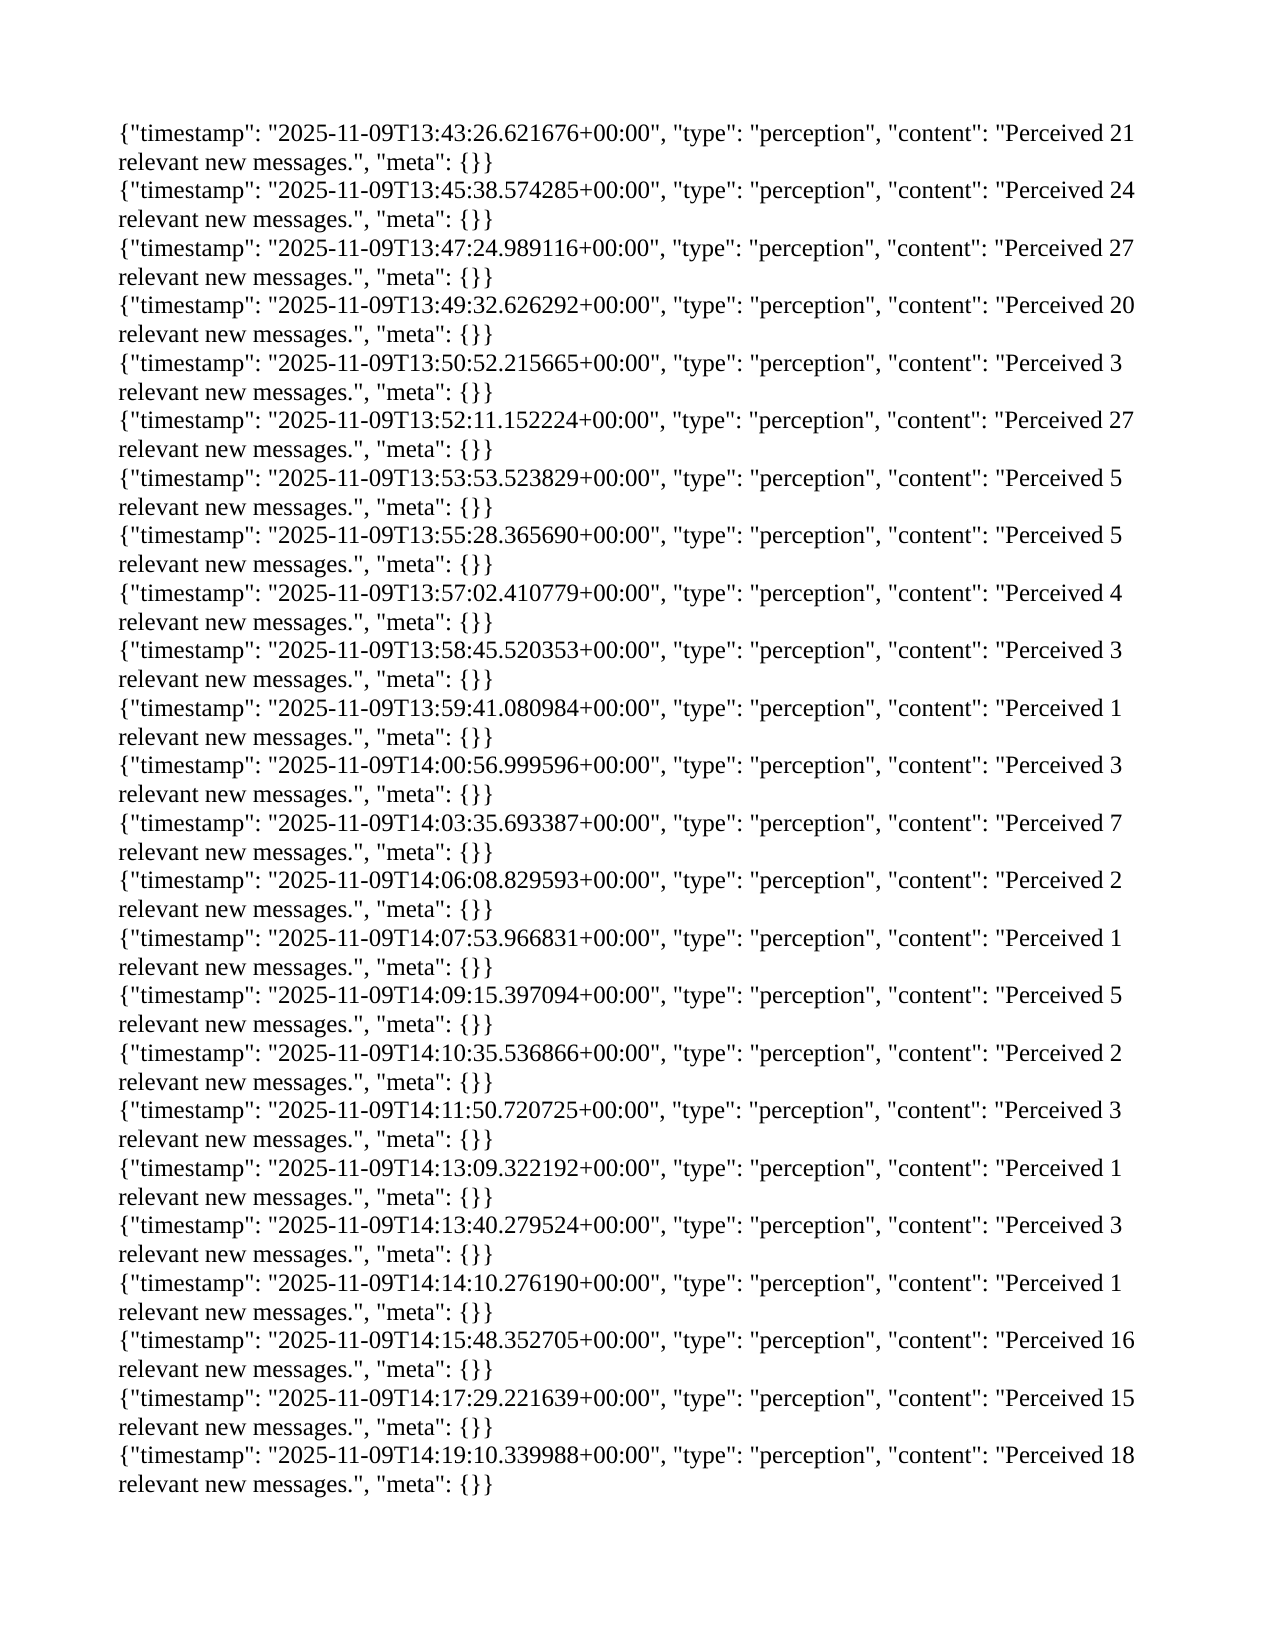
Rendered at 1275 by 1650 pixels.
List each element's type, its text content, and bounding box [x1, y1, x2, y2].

text {"timestamp": "2025-11-09T14:09:15.397094+00:00", "type": "perception", "content": "Perceived 5 relevant new messages.", "meta": {}} [118, 981, 1157, 1038]
text {"timestamp": "2025-11-09T14:14:10.276190+00:00", "type": "perception", "content": "Perceived 1 relevant new messages.", "meta": {}} [118, 1268, 1157, 1326]
text {"timestamp": "2025-11-09T13:53:53.523829+00:00", "type": "perception", "content": "Perceived 5 relevant new messages.", "meta": {}} [118, 463, 1157, 521]
text {"timestamp": "2025-11-09T14:10:35.536866+00:00", "type": "perception", "content": "Perceived 2 relevant new messages.", "meta": {}} [118, 1038, 1157, 1096]
text {"timestamp": "2025-11-09T13:43:26.621676+00:00", "type": "perception", "content": "Perceived 21 relevant new messages.", "meta": {}} [118, 118, 1157, 176]
text {"timestamp": "2025-11-09T14:07:53.966831+00:00", "type": "perception", "content": "Perceived 1 relevant new messages.", "meta": {}} [118, 923, 1157, 981]
text {"timestamp": "2025-11-09T14:13:09.322192+00:00", "type": "perception", "content": "Perceived 1 relevant new messages.", "meta": {}} [118, 1153, 1157, 1211]
text {"timestamp": "2025-11-09T14:13:40.279524+00:00", "type": "perception", "content": "Perceived 3 relevant new messages.", "meta": {}} [118, 1211, 1157, 1268]
text {"timestamp": "2025-11-09T13:57:02.410779+00:00", "type": "perception", "content": "Perceived 4 relevant new messages.", "meta": {}} [118, 578, 1157, 636]
text {"timestamp": "2025-11-09T14:00:56.999596+00:00", "type": "perception", "content": "Perceived 3 relevant new messages.", "meta": {}} [118, 751, 1157, 808]
text {"timestamp": "2025-11-09T14:15:48.352705+00:00", "type": "perception", "content": "Perceived 16 relevant new messages.", "meta": {}} [118, 1326, 1157, 1383]
text {"timestamp": "2025-11-09T13:59:41.080984+00:00", "type": "perception", "content": "Perceived 1 relevant new messages.", "meta": {}} [118, 693, 1157, 751]
text {"timestamp": "2025-11-09T13:47:24.989116+00:00", "type": "perception", "content": "Perceived 27 relevant new messages.", "meta": {}} [118, 233, 1157, 291]
text {"timestamp": "2025-11-09T13:55:28.365690+00:00", "type": "perception", "content": "Perceived 5 relevant new messages.", "meta": {}} [118, 521, 1157, 578]
text {"timestamp": "2025-11-09T14:06:08.829593+00:00", "type": "perception", "content": "Perceived 2 relevant new messages.", "meta": {}} [118, 866, 1157, 923]
text {"timestamp": "2025-11-09T14:03:35.693387+00:00", "type": "perception", "content": "Perceived 7 relevant new messages.", "meta": {}} [118, 808, 1157, 866]
text {"timestamp": "2025-11-09T13:52:11.152224+00:00", "type": "perception", "content": "Perceived 27 relevant new messages.", "meta": {}} [118, 406, 1157, 463]
text {"timestamp": "2025-11-09T13:45:38.574285+00:00", "type": "perception", "content": "Perceived 24 relevant new messages.", "meta": {}} [118, 176, 1157, 233]
text {"timestamp": "2025-11-09T13:50:52.215665+00:00", "type": "perception", "content": "Perceived 3 relevant new messages.", "meta": {}} [118, 348, 1157, 406]
text {"timestamp": "2025-11-09T14:19:10.339988+00:00", "type": "perception", "content": "Perceived 18 relevant new messages.", "meta": {}} [118, 1441, 1157, 1498]
text {"timestamp": "2025-11-09T13:49:32.626292+00:00", "type": "perception", "content": "Perceived 20 relevant new messages.", "meta": {}} [118, 291, 1157, 348]
text {"timestamp": "2025-11-09T14:17:29.221639+00:00", "type": "perception", "content": "Perceived 15 relevant new messages.", "meta": {}} [118, 1383, 1157, 1441]
text {"timestamp": "2025-11-09T14:11:50.720725+00:00", "type": "perception", "content": "Perceived 3 relevant new messages.", "meta": {}} [118, 1096, 1157, 1153]
text {"timestamp": "2025-11-09T13:58:45.520353+00:00", "type": "perception", "content": "Perceived 3 relevant new messages.", "meta": {}} [118, 636, 1157, 693]
